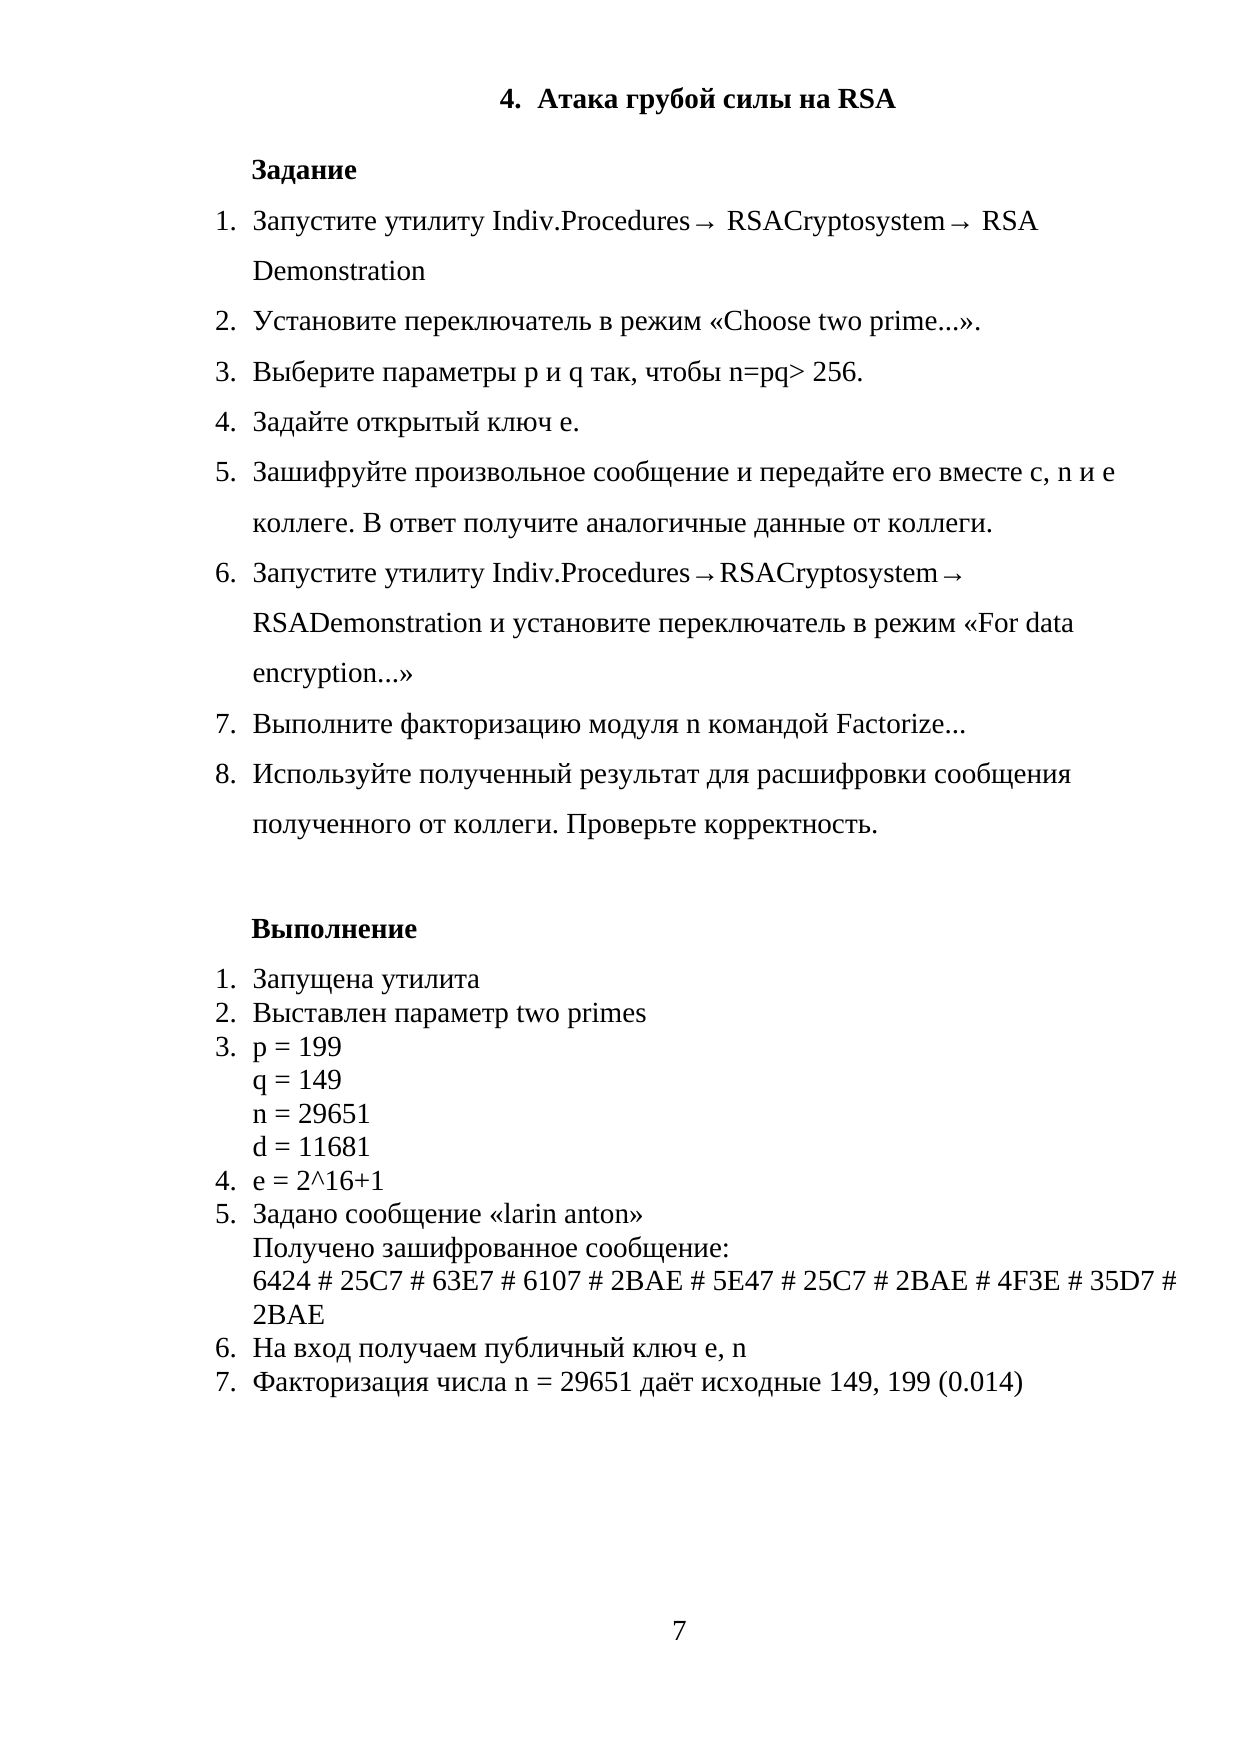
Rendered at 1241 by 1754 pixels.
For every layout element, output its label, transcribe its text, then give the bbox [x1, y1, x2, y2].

list Задайте открытый ключ e. [215, 404, 1181, 438]
list Используйте полученный результат для расшифровки сообщения полученного от коллеги. Проверьте корректность. [215, 756, 1181, 840]
subtitle Выполнение [177, 911, 1181, 945]
list Факторизация числа n = 29651 даёт исходные 149, 199 (0.014) [215, 1364, 1181, 1398]
list Получено зашифрованное сообщение: [215, 1230, 1181, 1263]
list e = 2^16+1 [215, 1163, 1181, 1196]
list Зашифруйте произвольное сообщение и передайте его вместе с, n и e коллеге. В ответ получите аналогичные данные от коллеги. [215, 454, 1181, 538]
list Выполните факторизацию модуля n командой Factorize... [215, 706, 1181, 739]
list Установите переключатель в режим «Choose two prime...». [215, 303, 1181, 337]
list Выставлен параметр two primes [215, 995, 1181, 1029]
list Запущена утилита [215, 962, 1181, 995]
list Запустите утилиту Indiv.Procedures→ RSACryptosystem→ RSA Demonstration [215, 203, 1181, 287]
list Выберите параметры p и q так, чтобы n=pq> 256. [215, 354, 1181, 387]
list 6424 # 25C7 # 63E7 # 6107 # 2BAE # 5E47 # 25C7 # 2BAE # 4F3E # 35D7 # 2BAE [215, 1263, 1181, 1331]
list d = 11681 [215, 1129, 1181, 1163]
list Задано сообщение «larin anton» [215, 1196, 1181, 1230]
subtitle Атака грубой силы на RSA [215, 81, 1181, 115]
subtitle Задание [177, 152, 1181, 186]
list n = 29651 [215, 1096, 1181, 1129]
list Запустите утилиту Indiv.Procedures→RSACryptosystem→ RSADemonstration и установите переключатель в режим «For data encryption...» [215, 555, 1181, 689]
list p = 199 [215, 1029, 1181, 1062]
list q = 149 [215, 1062, 1181, 1096]
list На вход получаем публичный ключ e, n [215, 1331, 1181, 1364]
